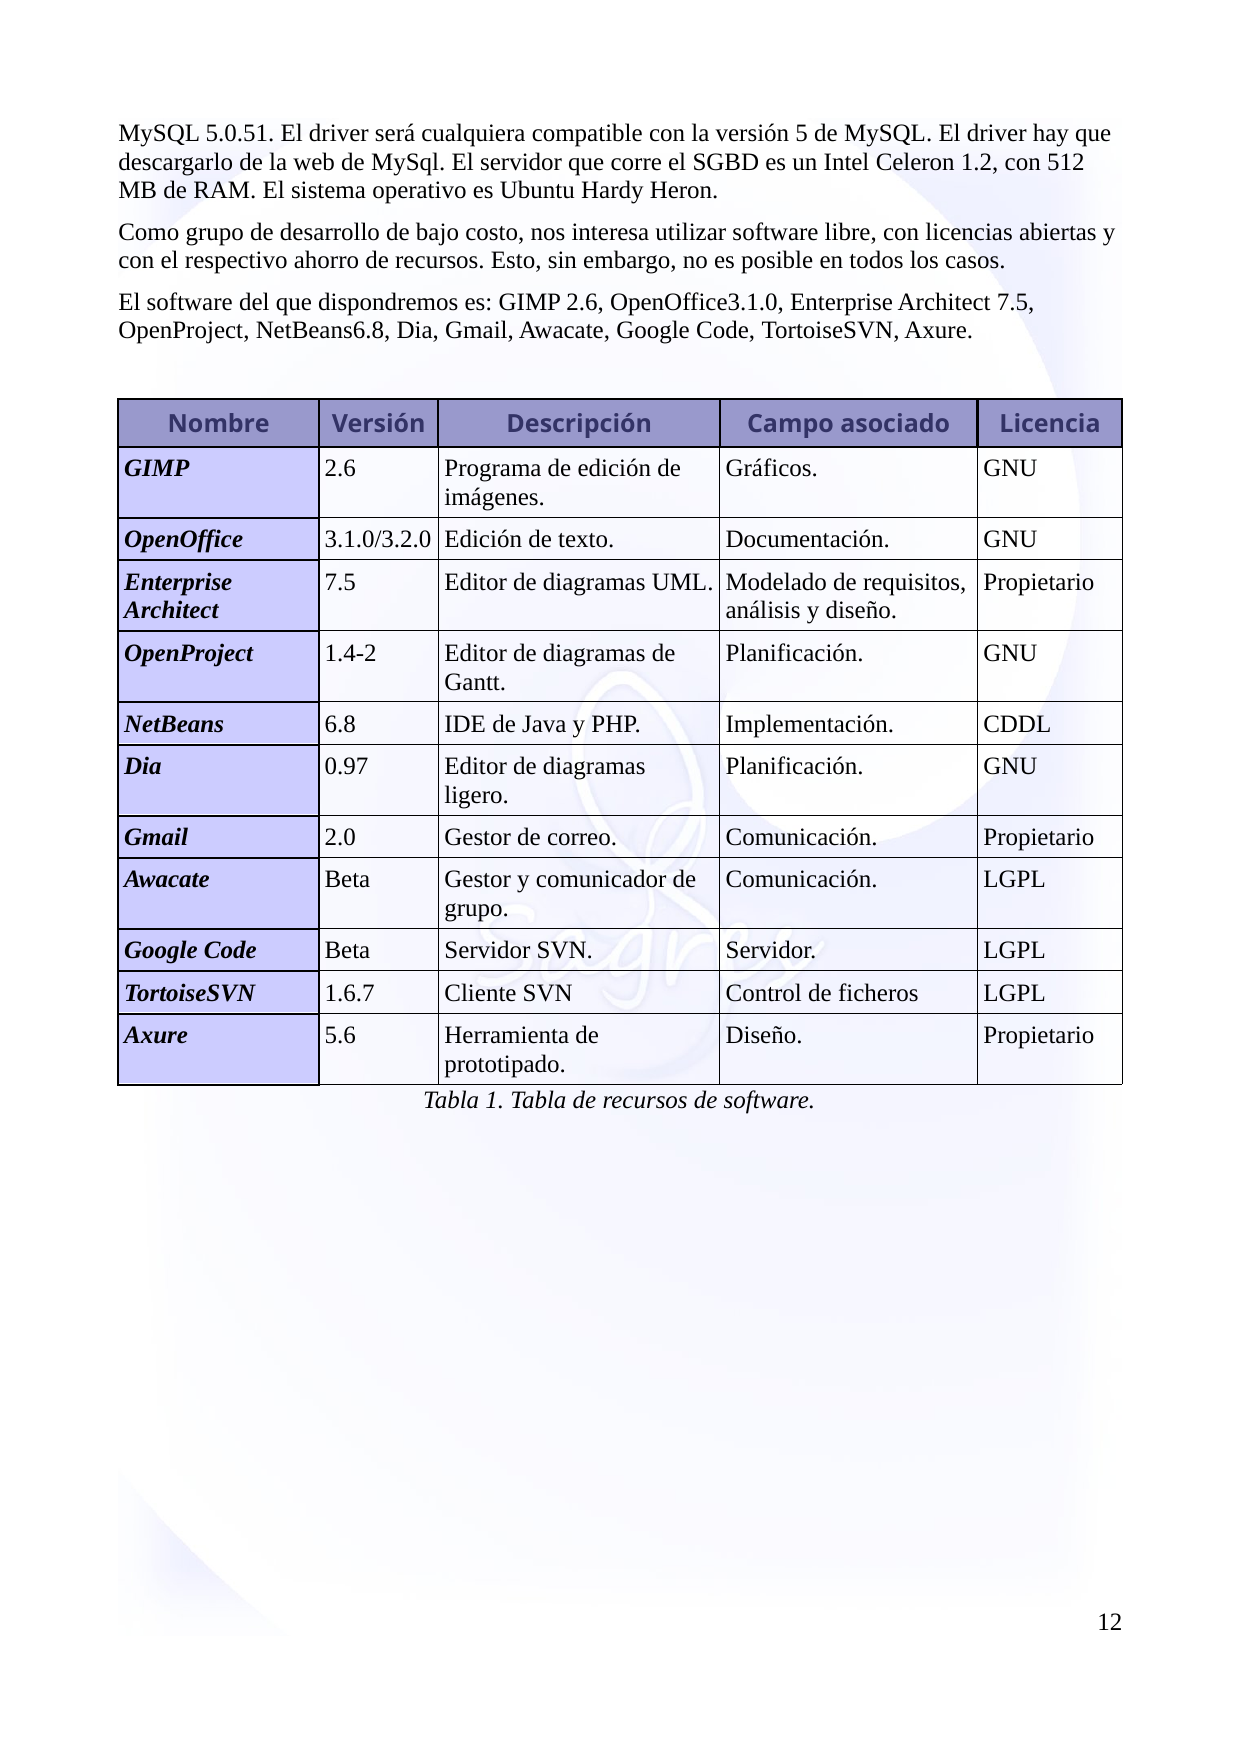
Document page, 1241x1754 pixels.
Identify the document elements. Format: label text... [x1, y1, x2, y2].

table_header Licencia [979, 400, 1121, 446]
table_cell Diseño. [720, 1014, 977, 1083]
text MySQL 5.0.51. El driver será cualquiera compatible con la versión 5 de MySQL. El driver hay que descargarlo de la web de MySql. El servidor que corre el SGBD es un Intel Celeron 1.2, con 512 MB de RAM. El sistema operativo es Ubuntu Hardy Heron. [118, 118, 1122, 204]
table_cell 2.0 [320, 816, 438, 857]
table_header Nombre [119, 400, 318, 446]
table_cell Dia [119, 746, 318, 814]
table_cell Comunicación. [720, 816, 977, 857]
table_cell Servidor SVN. [439, 929, 719, 970]
table_cell 2.6 [320, 448, 438, 517]
table_cell Editor de diagramas de Gantt. [439, 631, 719, 701]
table_cell 3.1.0/3.2.0 [320, 518, 438, 559]
table_cell Implementación. [720, 702, 977, 743]
table_cell LGPL [978, 929, 1122, 970]
table_cell 7.5 [320, 560, 438, 630]
table_cell 1.6.7 [320, 971, 438, 1012]
table_cell Programa de edición de imágenes. [439, 448, 719, 517]
table_cell Comunicación. [720, 858, 977, 928]
text Tabla 1. Tabla de recursos de software. [118, 1086, 1122, 1114]
table_cell Planificación. [720, 631, 977, 701]
table_cell GIMP [119, 448, 318, 517]
table_cell Propietario [978, 560, 1122, 630]
table_cell 6.8 [320, 702, 438, 743]
table_cell Servidor. [720, 929, 977, 970]
table_header Campo asociado [721, 400, 976, 446]
table_cell GNU [978, 448, 1122, 517]
text El software del que dispondremos es: GIMP 2.6, OpenOffice3.1.0, Enterprise Architect 7.5, OpenProject, NetBeans6.8, Dia, Gmail, Awacate, Google Code, TortoiseSVN, Axure. [118, 287, 1122, 344]
table_header Versión [320, 400, 437, 446]
table_cell TortoiseSVN [119, 972, 318, 1012]
table_cell Axure [119, 1015, 318, 1083]
table_cell Beta [320, 929, 438, 970]
table_cell OpenOffice [119, 519, 318, 559]
table_cell Editor de diagramas UML. [439, 560, 719, 630]
table_cell Control de ficheros [720, 971, 977, 1012]
table_cell Propietario [978, 1014, 1122, 1083]
table_cell 5.6 [320, 1014, 438, 1083]
text Como grupo de desarrollo de bajo costo, nos interesa utilizar software libre, con licencias abiertas y con el respectivo ahorro de recursos. Esto, sin embargo, no es posible en todos los casos. [118, 217, 1122, 274]
table_cell Planificación. [720, 745, 977, 814]
table_cell IDE de Java y PHP. [439, 702, 719, 743]
table_cell 0.97 [320, 745, 438, 814]
table_cell CDDL [978, 702, 1122, 743]
table_cell Herramienta de prototipado. [439, 1014, 719, 1083]
table_cell Enterprise Architect [119, 561, 318, 630]
table_cell Cliente SVN [439, 971, 719, 1012]
table_cell LGPL [978, 971, 1122, 1012]
table_cell Gestor y comunicador de grupo. [439, 858, 719, 928]
table_cell Beta [320, 858, 438, 928]
picture [118, 204, 1122, 217]
picture [118, 344, 1122, 398]
table_header Descripción [439, 400, 719, 446]
table_cell GNU [978, 518, 1122, 559]
table_cell GNU [978, 745, 1122, 814]
table_cell LGPL [978, 858, 1122, 928]
picture [118, 1114, 1122, 1636]
table_cell OpenProject [119, 632, 318, 701]
table_cell NetBeans [119, 703, 318, 743]
table_cell Edición de texto. [439, 518, 719, 559]
table_cell 1.4-2 [320, 631, 438, 701]
table_cell Documentación. [720, 518, 977, 559]
table_cell Awacate [119, 859, 318, 928]
table_cell Modelado de requisitos, análisis y diseño. [720, 560, 977, 630]
table_cell Propietario [978, 816, 1122, 857]
table_cell Gmail [119, 817, 318, 857]
table_cell Google Code [119, 930, 318, 970]
table_cell Gráficos. [720, 448, 977, 517]
table_cell Editor de diagramas ligero. [439, 745, 719, 814]
table_cell GNU [978, 631, 1122, 701]
picture [118, 274, 1122, 287]
table_cell Gestor de correo. [439, 816, 719, 857]
